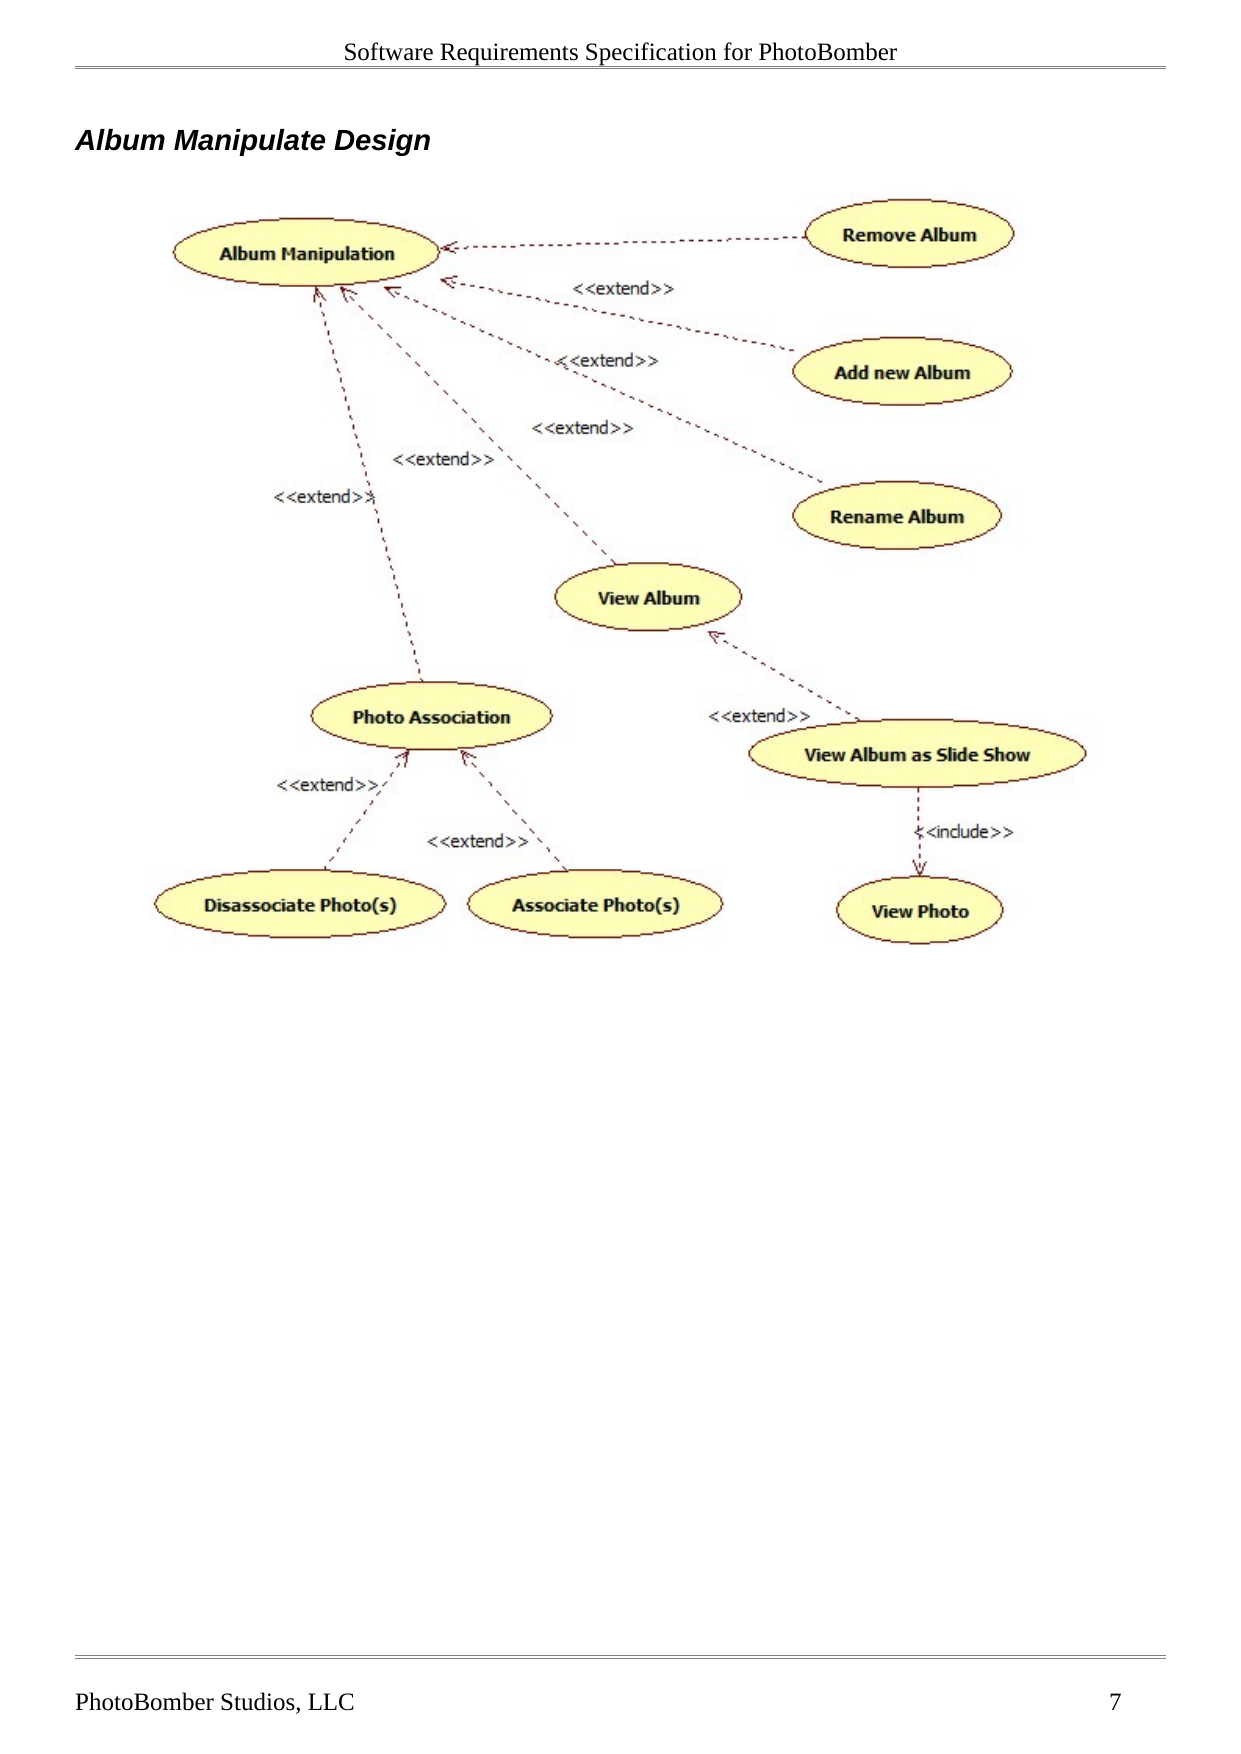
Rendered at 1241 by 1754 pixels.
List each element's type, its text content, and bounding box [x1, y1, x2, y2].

picture [123, 169, 1118, 976]
subtitle Album Manipulate Design [75, 123, 1166, 157]
